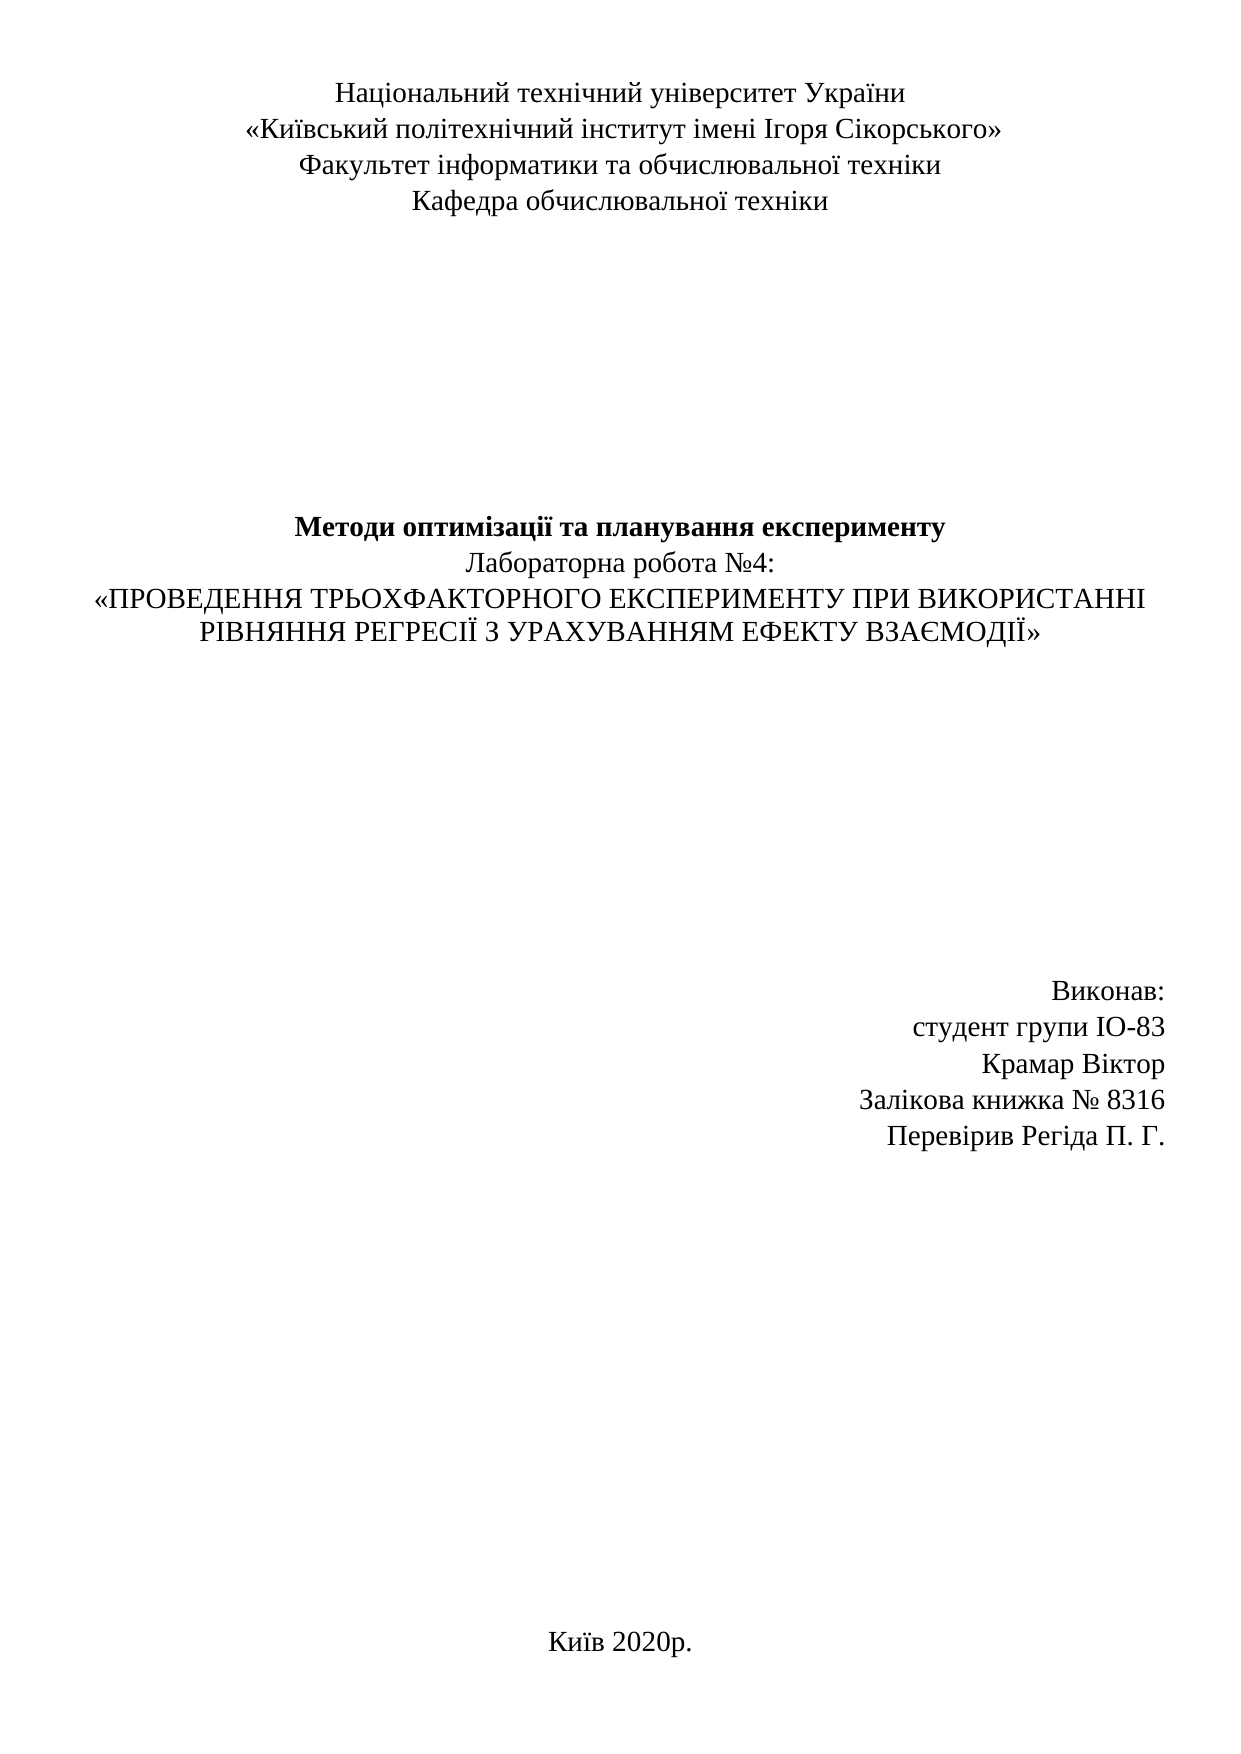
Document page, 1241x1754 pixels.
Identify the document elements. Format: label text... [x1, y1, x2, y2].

text Перевірив Регіда П. Г. [75, 1118, 1165, 1152]
text «ПРОВЕДЕННЯ ТРЬОХФАКТОРНОГО ЕКСПЕРИМЕНТУ ПРИ ВИКОРИСТАННІ РІВНЯННЯ РЕГРЕСІЇ З УРАХУВАННЯМ ЕФЕКТУ ВЗАЄМОДІЇ» [75, 581, 1165, 648]
text Кафедра обчислювальної техніки [75, 183, 1165, 217]
text Виконав: [75, 973, 1165, 1007]
text Лабораторна робота №4: [75, 545, 1165, 578]
text студент групи ІО-83 [75, 1009, 1165, 1043]
text Залікова книжка № 8316 [75, 1082, 1165, 1115]
text Київ 2020р. [75, 1624, 1165, 1658]
text Національний технічний університет України [75, 75, 1165, 108]
text Методи оптимізації та планування експерименту [75, 509, 1165, 542]
text Факультет інформатики та обчислювальної техніки [75, 147, 1165, 181]
text «Київський політехнічний інститут імені Ігоря Сікорського» [75, 111, 1165, 145]
text Крамар Віктор [75, 1046, 1165, 1079]
